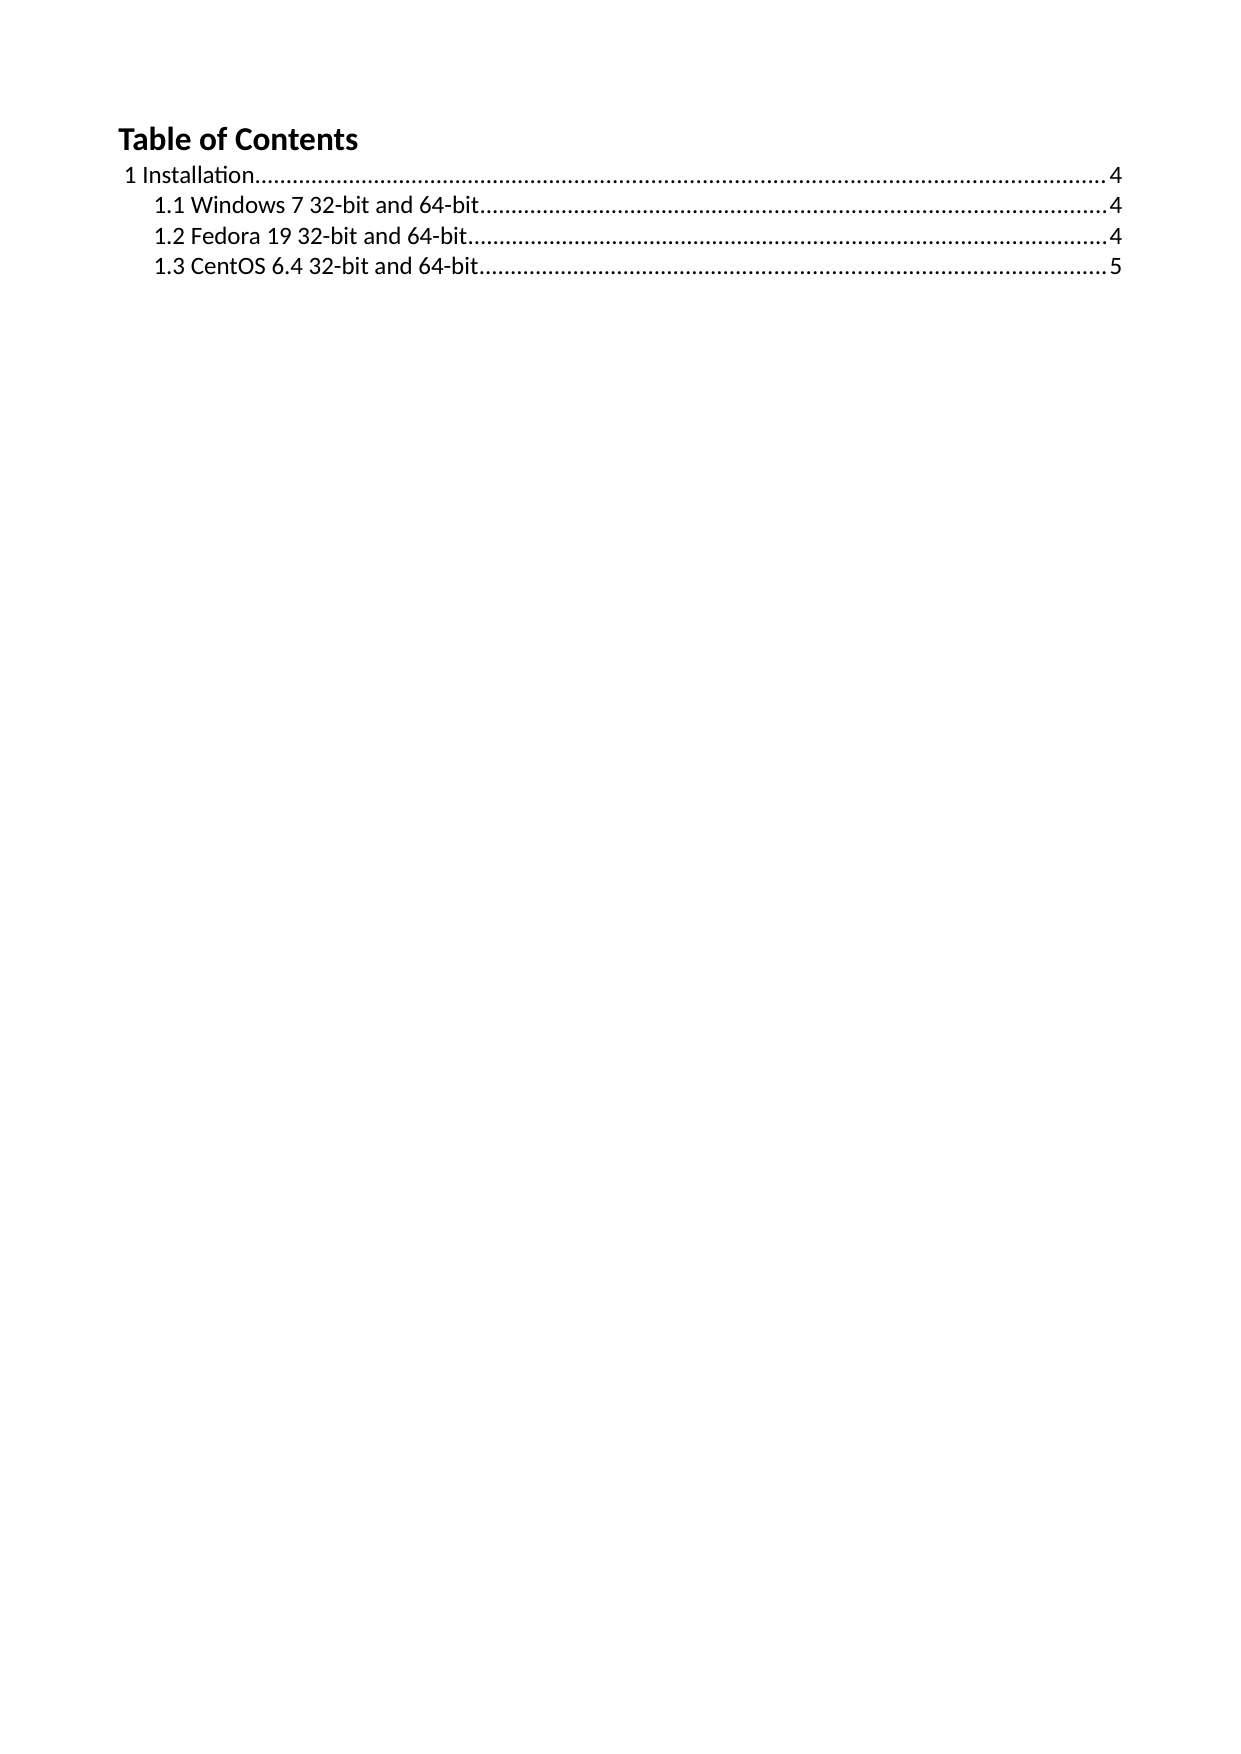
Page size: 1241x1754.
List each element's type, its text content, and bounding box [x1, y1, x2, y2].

text 1.1 Windows 7 32-bit and 64-bit 4 [148, 189, 1122, 220]
subtitle Table of Contents [118, 118, 1122, 159]
text 1 Installation 4 [118, 159, 1122, 189]
text 1.3 CentOS 6.4 32-bit and 64-bit 5 [148, 250, 1122, 281]
text 1.2 Fedora 19 32-bit and 64-bit 4 [148, 220, 1122, 250]
